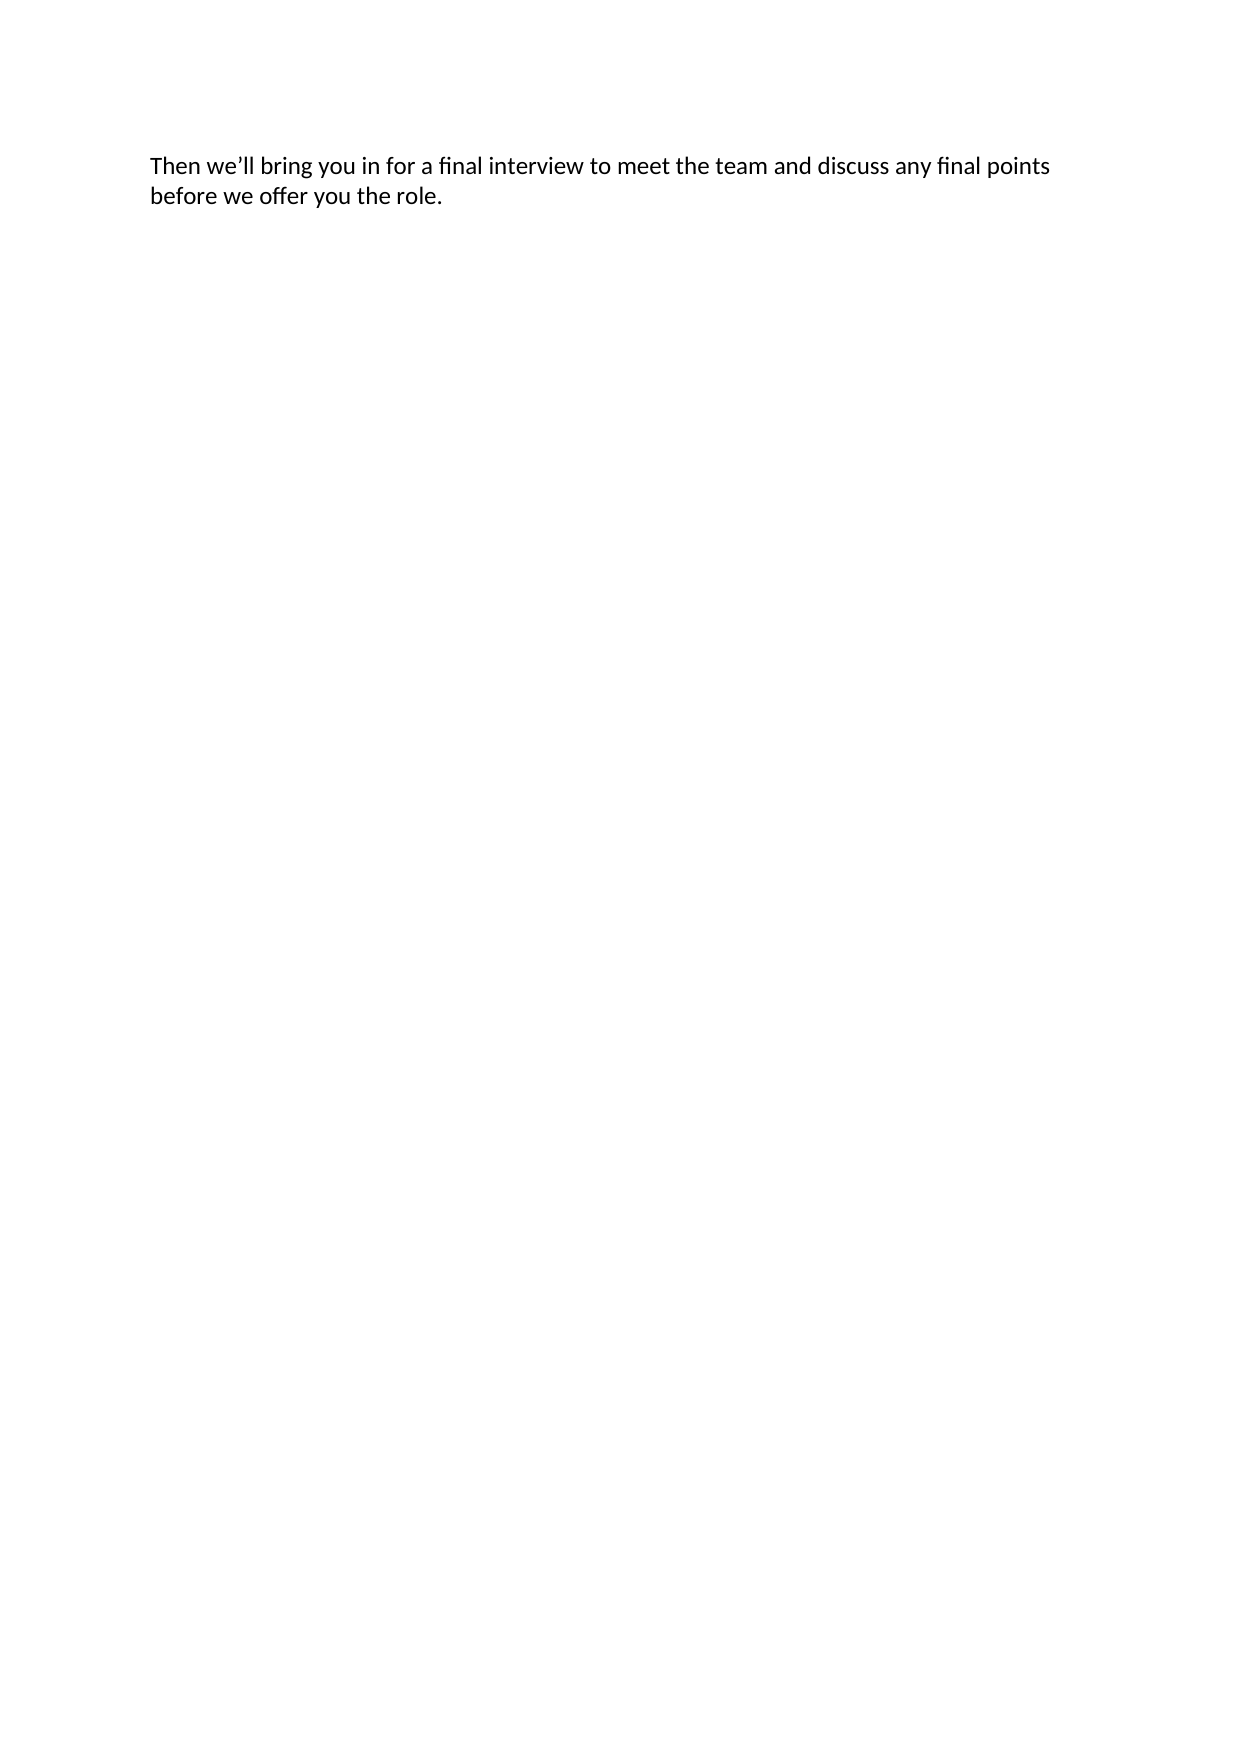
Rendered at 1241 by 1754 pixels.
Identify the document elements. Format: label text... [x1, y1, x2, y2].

text Then we’ll bring you in for a final interview to meet the team and discuss any final points before we offer you the role. [150, 150, 1090, 211]
